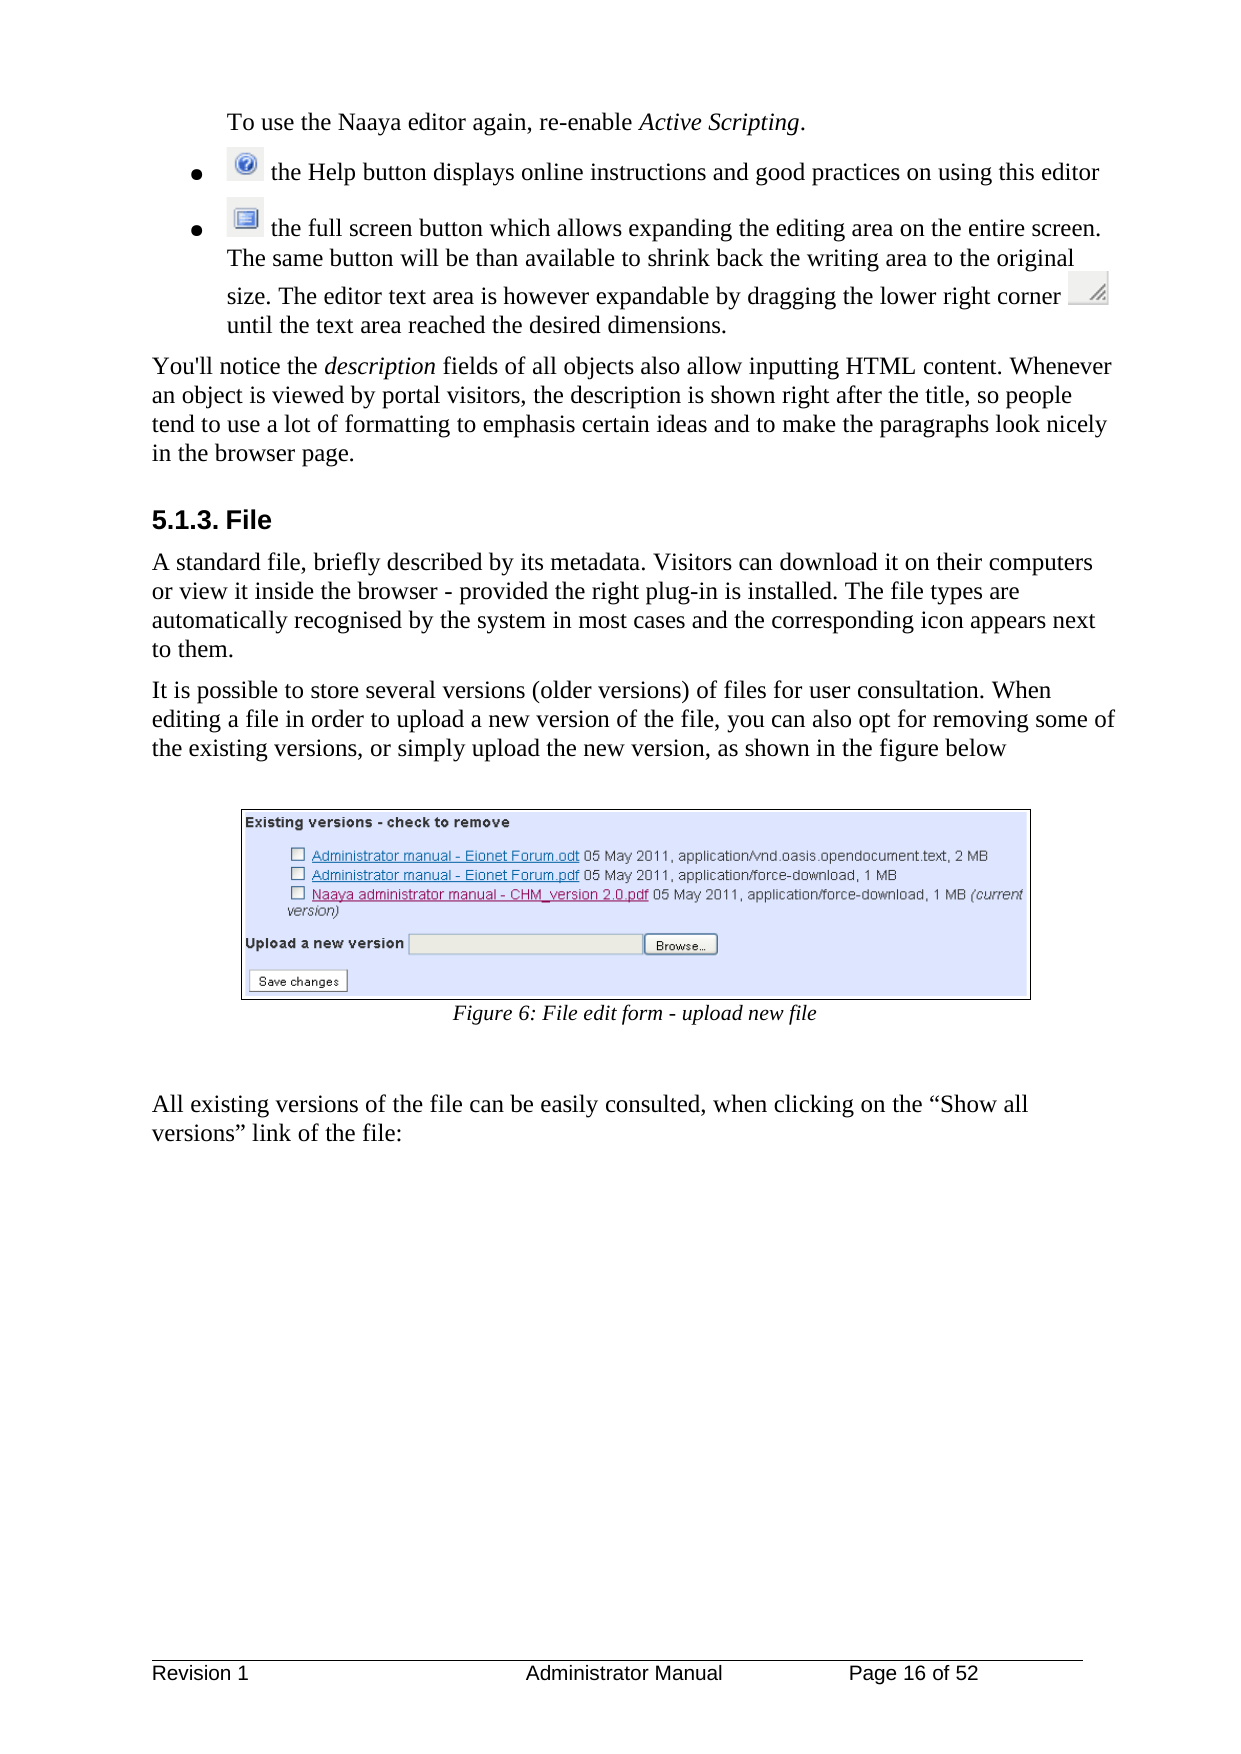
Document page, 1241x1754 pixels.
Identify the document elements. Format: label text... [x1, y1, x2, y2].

picture [1068, 271, 1112, 305]
picture [226, 147, 264, 181]
text You'll notice the description fields of all objects also allow inputting HTML content. Whenever an object is viewed by portal visitors, the description is shown right after the title, so people tend to use a lot of formatting to emphasis certain ideas and to make the paragraphs look nicely in the browser page. [152, 351, 1120, 467]
list To use the Naaya editor again, re-enable Active Scripting. [189, 107, 1120, 136]
text [242, 810, 1030, 999]
text All existing versions of the file can be easily consulted, when clicking on the “Show all versions” link of the file: [152, 1089, 1120, 1147]
text A standard file, briefly described by its metadata. Visitors can download it on their computers or view it inside the browser - provided the right plug-in is installed. The file types are automatically recognised by the system in most cases and the corresponding icon appears next to them. [152, 547, 1120, 663]
text Figure 6: File edit form - upload new file [241, 1000, 1031, 1026]
list the full screen button which allows expanding the editing area on the entire screen. The same button will be than available to shrink back the writing area to the original size. The editor text area is however expandable by dragging the lower right corner until the text area reached the desired dimensions. [189, 198, 1120, 339]
text It is possible to store several versions (older versions) of files for user consultation. When editing a file in order to upload a new version of the file, you can also opt for removing some of the existing versions, or simply upload the new version, as shown in the figure below [152, 675, 1120, 762]
picture [245, 812, 1027, 996]
picture [226, 197, 264, 237]
subtitle File [152, 504, 1120, 535]
text [241, 787, 1031, 809]
list the Help button displays online instructions and good practices on using this editor [189, 148, 1120, 186]
